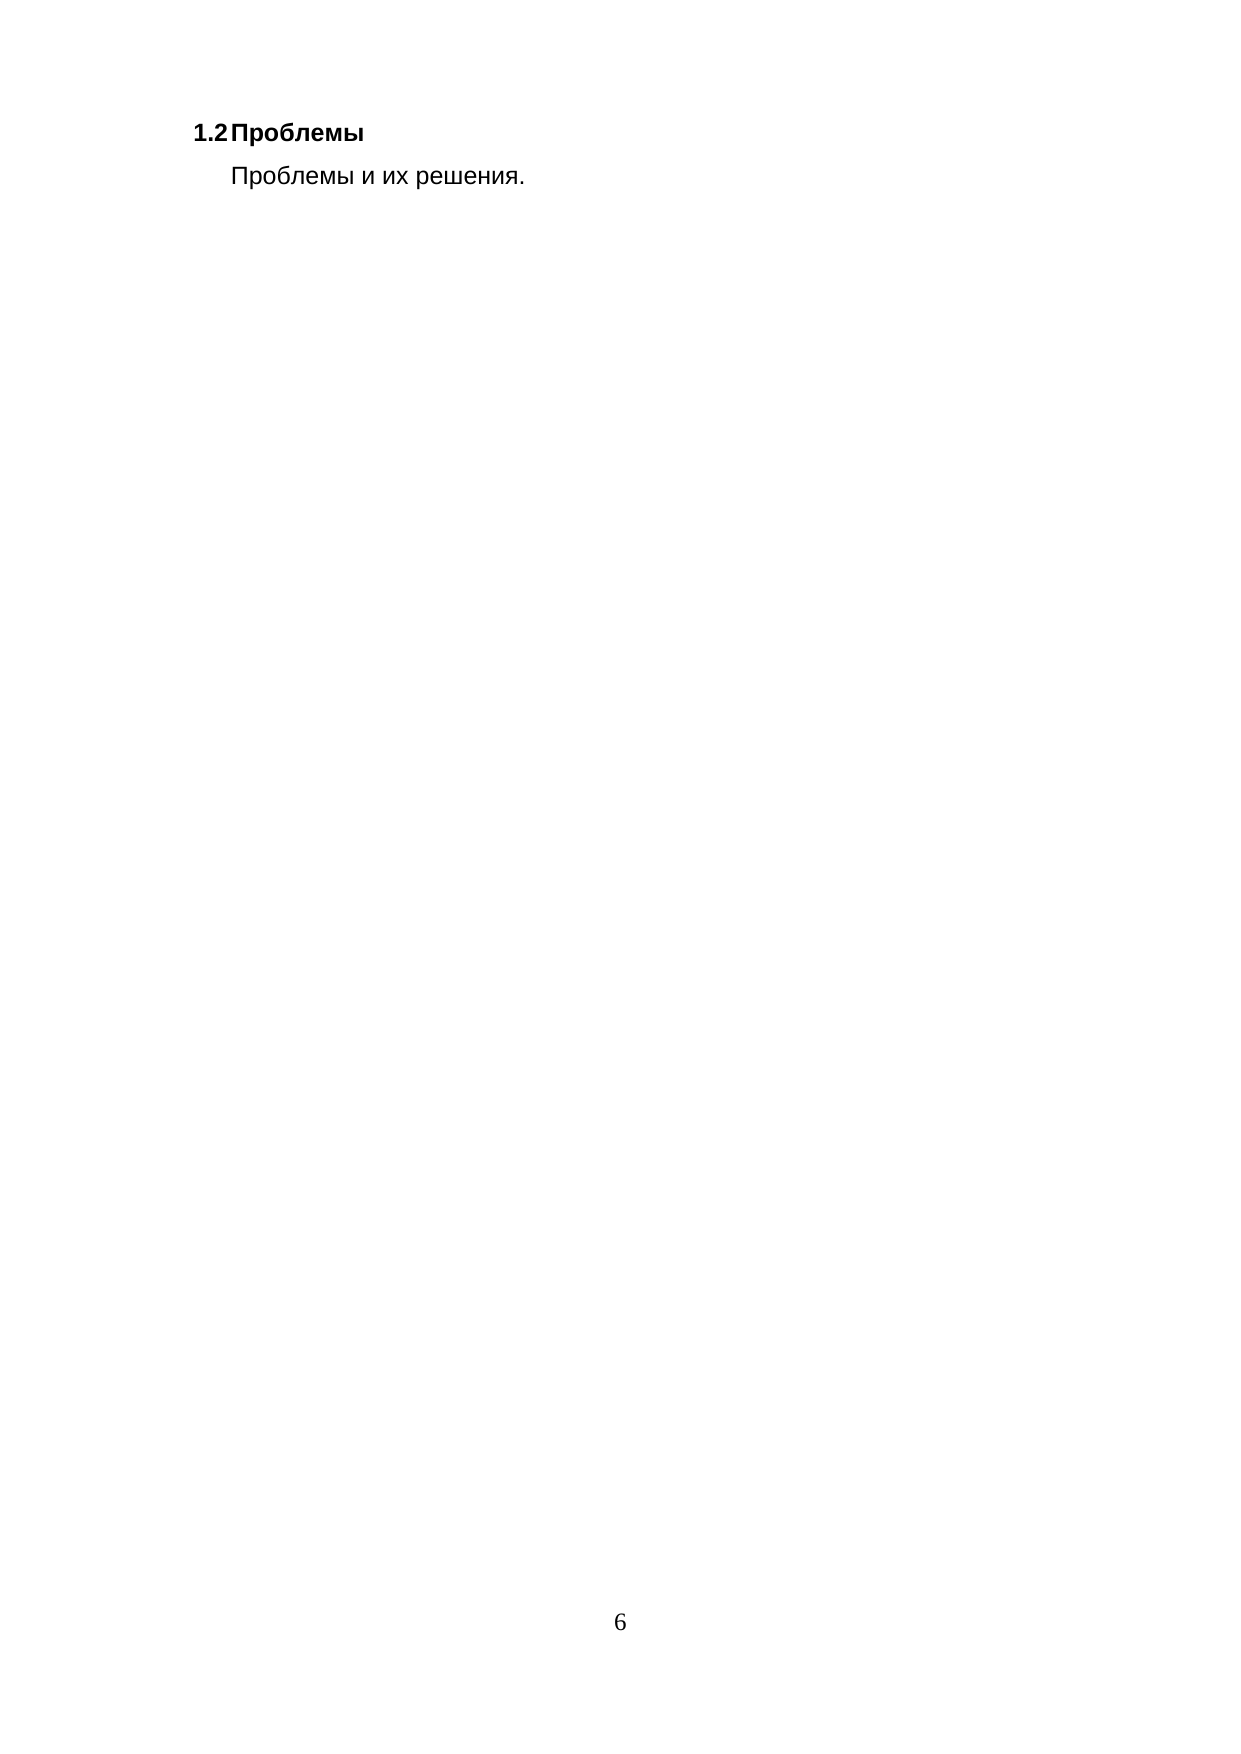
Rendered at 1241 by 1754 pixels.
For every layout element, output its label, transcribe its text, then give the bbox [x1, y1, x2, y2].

subtitle Проблемы [193, 118, 1122, 147]
list Проблемы и их решения. [193, 161, 1122, 190]
